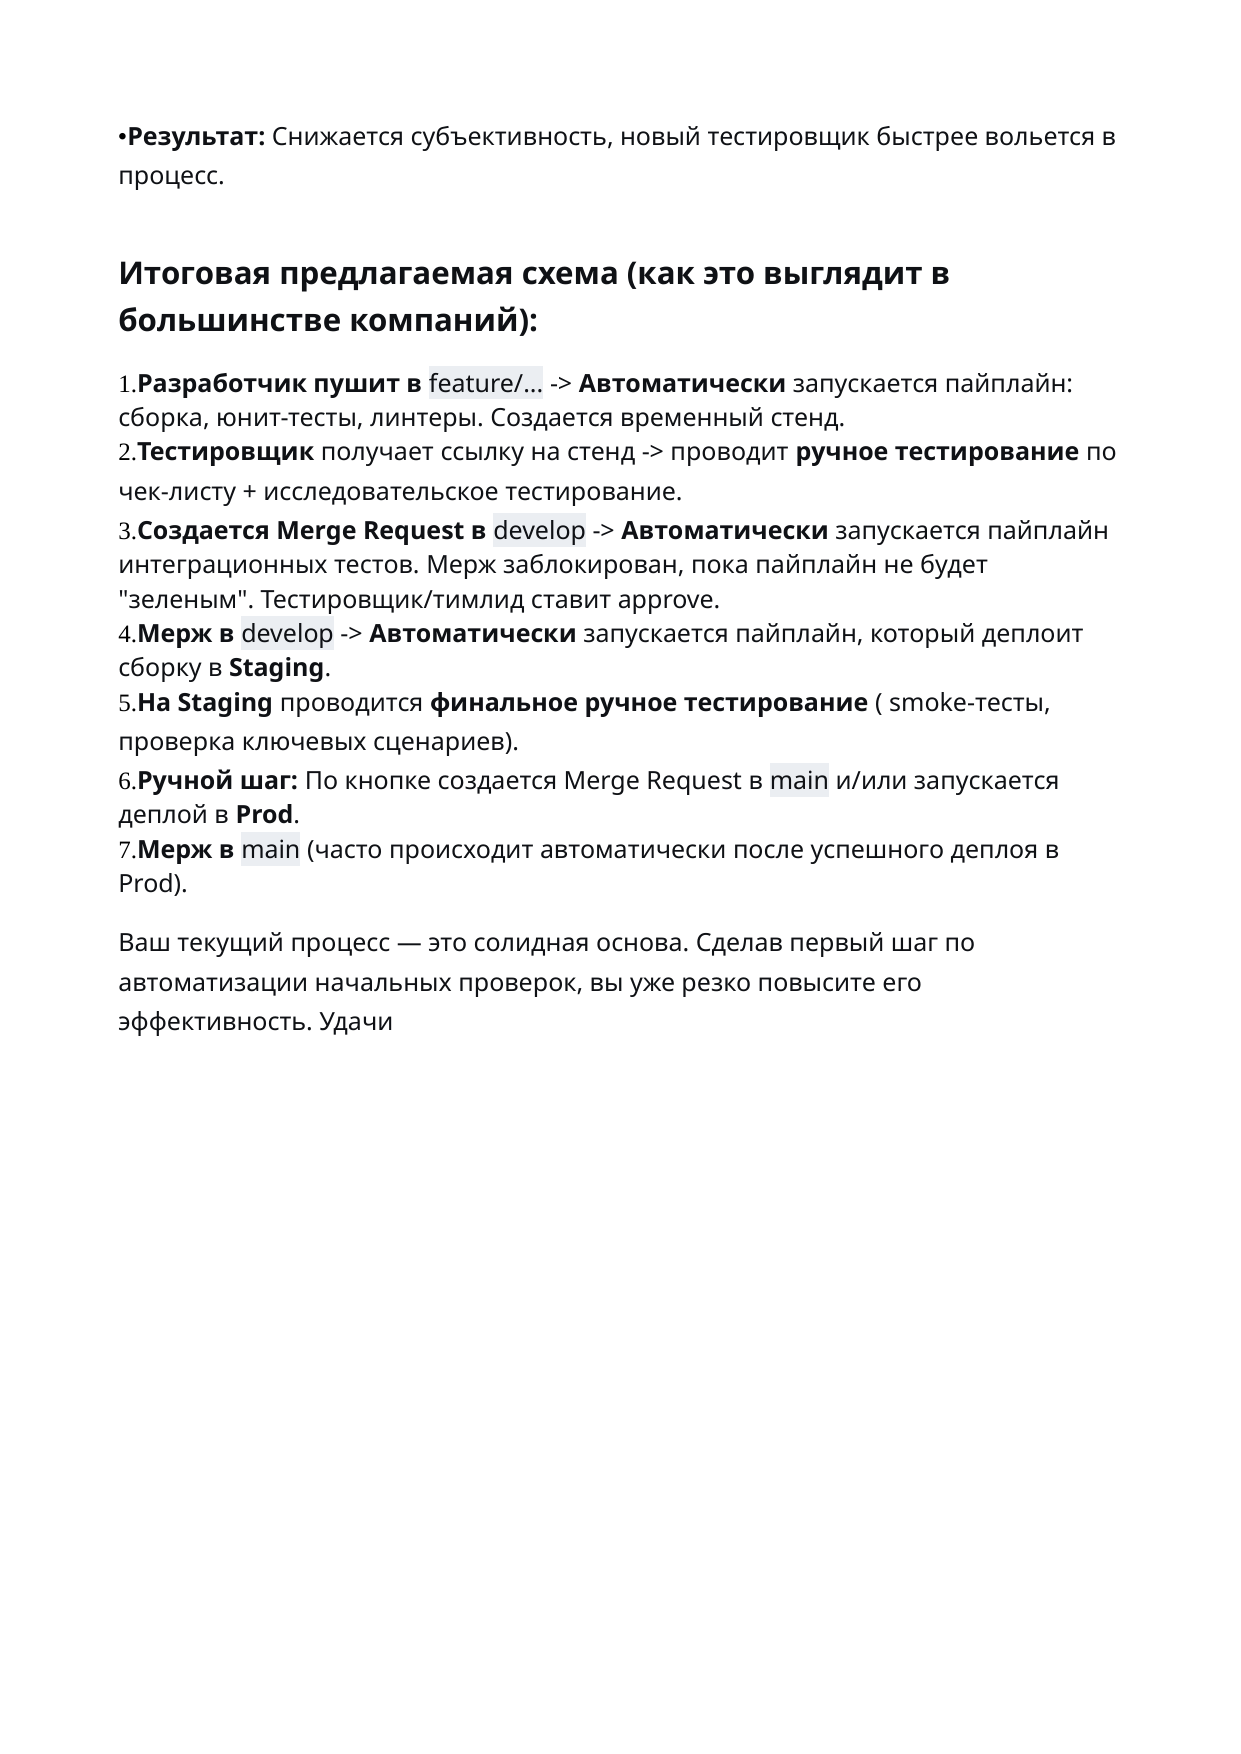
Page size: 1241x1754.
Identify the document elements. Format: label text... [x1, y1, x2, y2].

list Мерж в develop -> Автоматически запускается пайплайн, который деплоит сборку в Staging. [118, 615, 1122, 684]
list Мерж в main (часто происходит автоматически после успешного деплоя в Prod). [118, 831, 1122, 900]
list На Staging проводится финальное ручное тестирование ( smoke-тесты, проверка ключевых сценариев). [118, 684, 1122, 757]
list Разработчик пушит в feature/... -> Автоматически запускается пайплайн: сборка, юнит-тесты, линтеры. Создается временный стенд. [118, 365, 1122, 434]
list Создается Merge Request в develop -> Автоматически запускается пайплайн интеграционных тестов. Мерж заблокирован, пока пайплайн не будет "зеленым". Тестировщик/тимлид ставит approve. [118, 512, 1122, 615]
list Ручной шаг: По кнопке создается Merge Request в main и/или запускается деплой в Prod. [118, 762, 1122, 831]
list Результат: Снижается субъективность, новый тестировщик быстрее вольется в процесс. [118, 118, 1122, 191]
text Ваш текущий процесс — это солидная основа. Сделав первый шаг по автоматизации начальных проверок, вы уже резко повысите его эффективность. Удачи [118, 925, 1122, 1037]
subtitle Итоговая предлагаемая схема (как это выглядит в большинстве компаний): [118, 246, 1122, 340]
list Тестировщик получает ссылку на стенд -> проводит ручное тестирование по чек-листу + исследовательское тестирование. [118, 434, 1122, 507]
